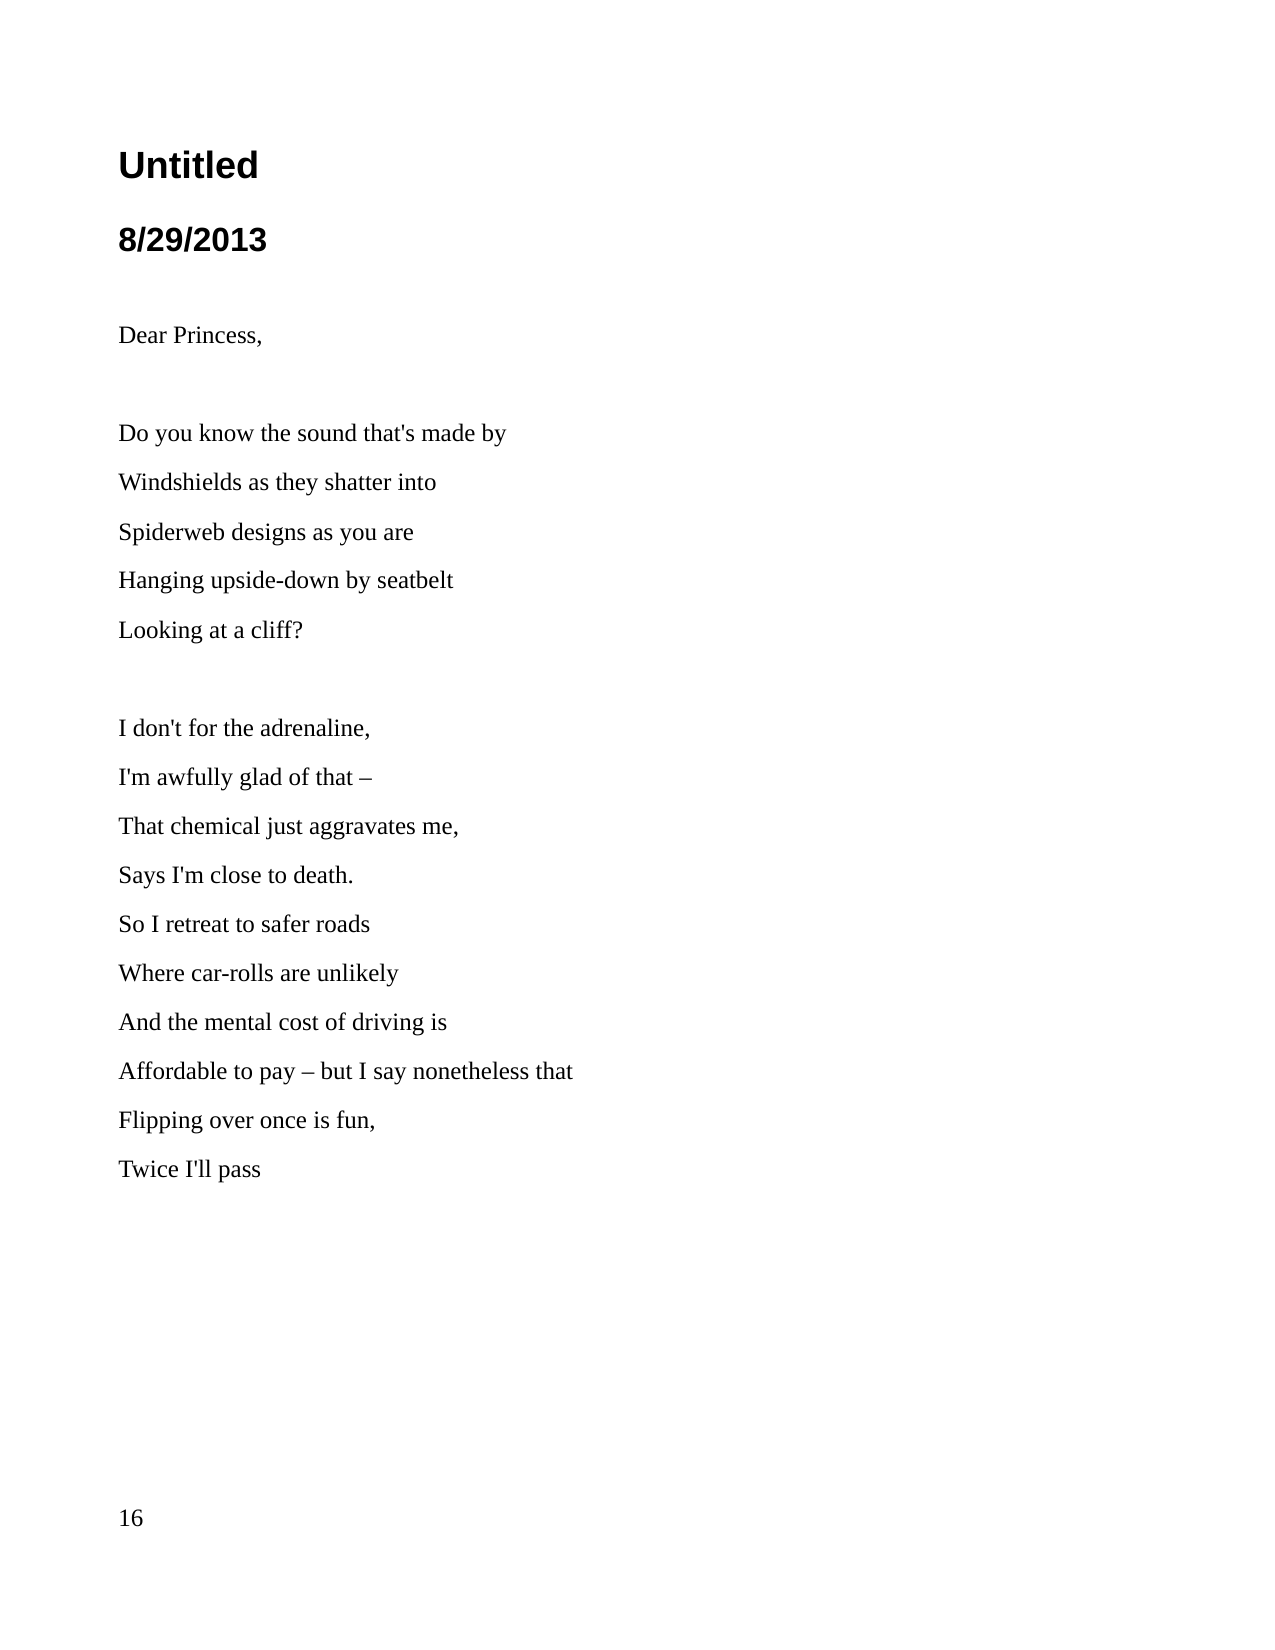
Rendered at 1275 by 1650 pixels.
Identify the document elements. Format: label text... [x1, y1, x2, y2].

text Spiderweb designs as you are [118, 517, 1157, 545]
text Flipping over once is fun, [118, 1105, 1157, 1134]
text Hanging upside-down by seatbelt [118, 566, 1157, 594]
text Where car-rolls are unlikely [118, 958, 1157, 987]
text Affordable to pay – but I say nonetheless that [118, 1056, 1157, 1085]
text Says I'm close to death. [118, 860, 1157, 889]
text Dear Princess, [118, 320, 1157, 349]
text I'm awfully glad of that – [118, 762, 1157, 791]
text I don't for the adrenaline, [118, 713, 1157, 742]
text So I retreat to safer roads [118, 909, 1157, 938]
text Do you know the sound that's made by [118, 418, 1157, 447]
subtitle Untitled [118, 143, 1157, 187]
text Looking at a cliff? [118, 615, 1157, 643]
subtitle 8/29/2013 [118, 220, 1157, 259]
text Windshields as they shatter into [118, 467, 1157, 496]
text Twice I'll pass [118, 1154, 1157, 1183]
text That chemical just aggravates me, [118, 811, 1157, 840]
text And the mental cost of driving is [118, 1007, 1157, 1036]
